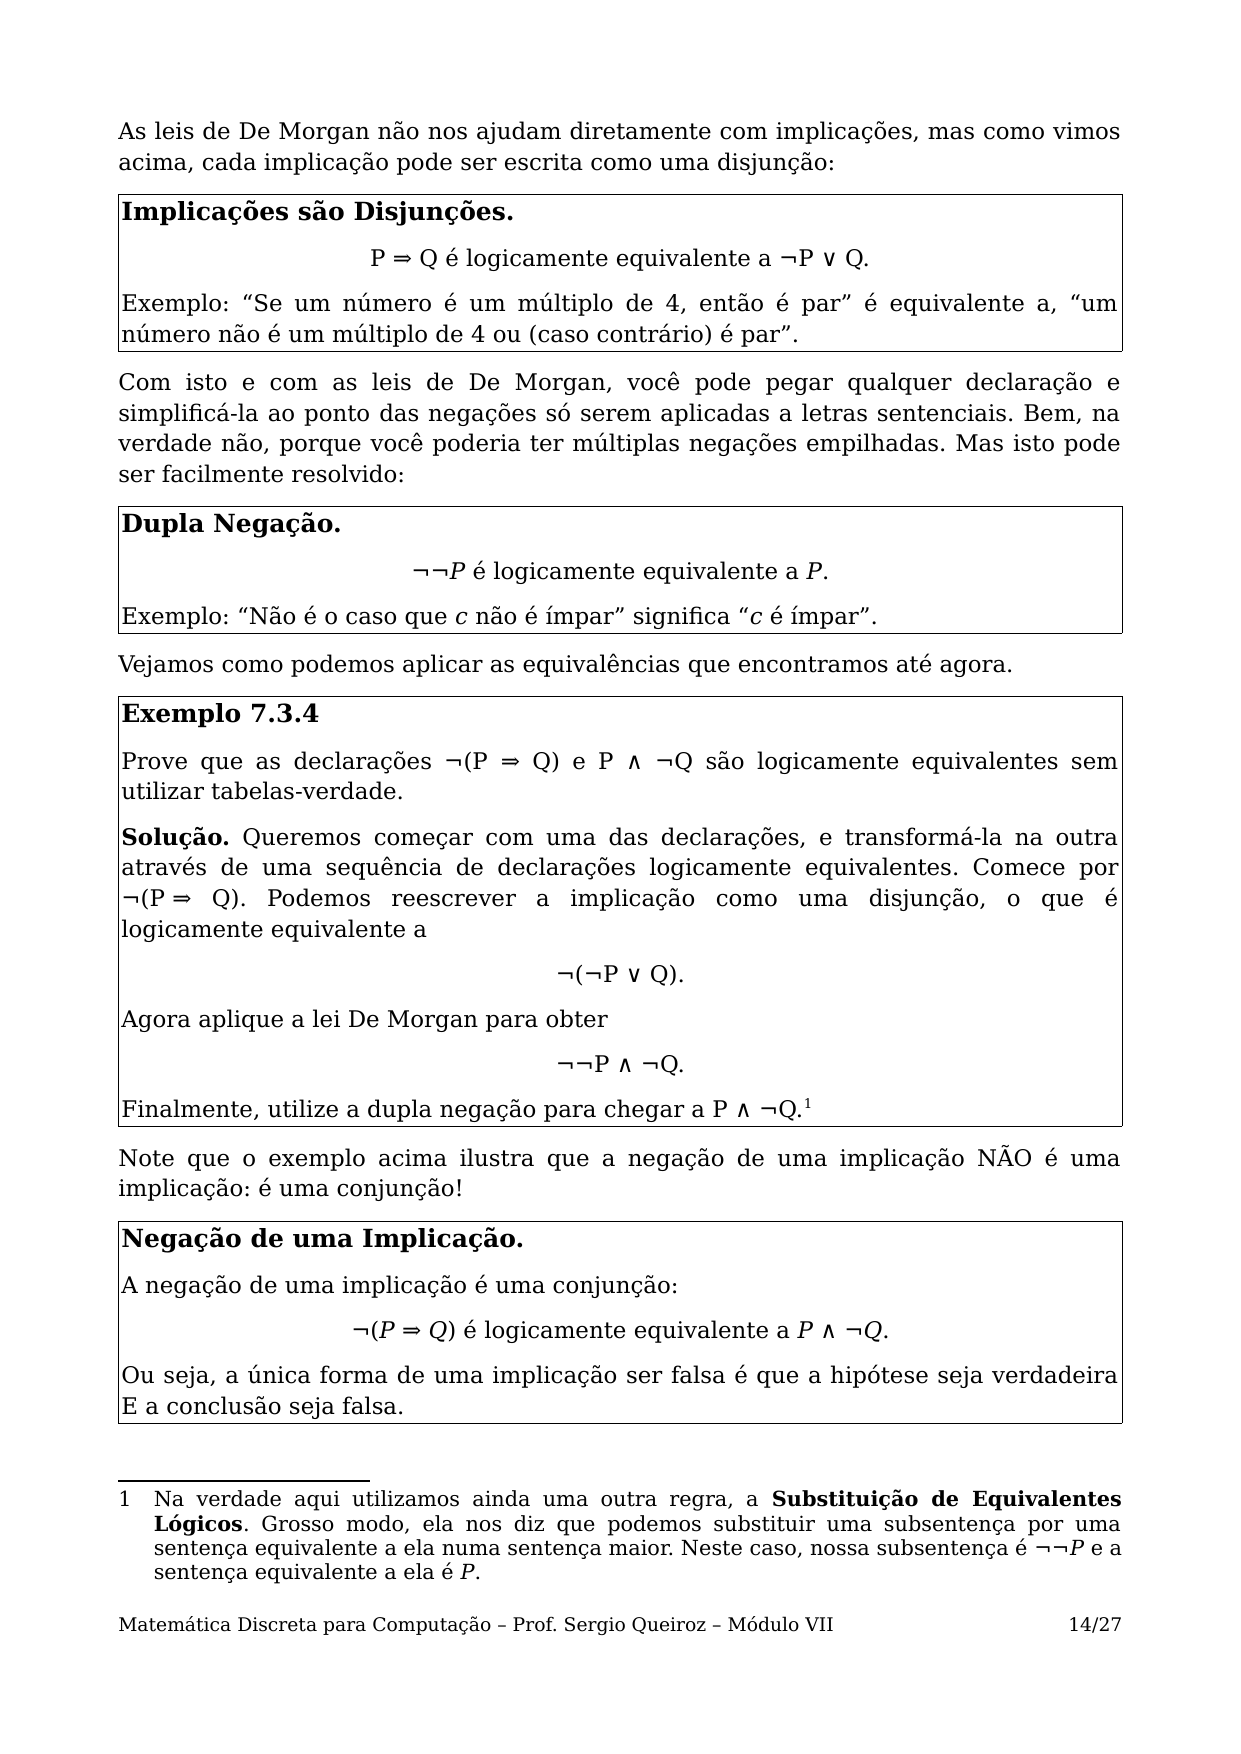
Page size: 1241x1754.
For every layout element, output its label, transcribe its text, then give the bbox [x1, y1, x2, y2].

text As leis de De Morgan não nos ajudam diretamente com implicações, mas como vimos acima, cada implicação pode ser escrita como uma disjunção: [118, 118, 1122, 175]
text Negação de uma Implicação. [119, 1222, 1122, 1253]
text Note que o exemplo acima ilustra que a negação de uma implicação NÃO é uma implicação: é uma conjunção! [118, 1145, 1122, 1202]
text ¬(¬P ∨ Q). [119, 958, 1122, 988]
text Dupla Negação. [119, 507, 1122, 539]
text Exemplo: “Se um número é um múltiplo de 4, então é par” é equivalente a, “um número não é um múltiplo de 4 ou (caso contrário) é par”. [119, 287, 1122, 351]
text ¬¬P ∧ ¬Q. [119, 1048, 1122, 1078]
text Na verdade aqui utilizamos ainda uma outra regra, a Substituição de Equivalentes Lógicos. Grosso modo, ela nos diz que podemos substituir uma subsentença por uma sentença equivalente a ela numa sentença maior. Neste caso, nossa subsentença é ¬¬P e a sentença equivalente a ela é P. [118, 1487, 1122, 1584]
text Vejamos como podemos aplicar as equivalências que encontramos até agora. [118, 651, 1122, 678]
text Implicações são Disjunções. [119, 195, 1122, 226]
text Exemplo: “Não é o caso que c não é ímpar” significa “c é ímpar”. [119, 600, 1122, 633]
text Solução. Queremos começar com uma das declarações, e transformá-la na outra através de uma sequência de declarações logicamente equivalentes. Comece por ¬(P ⇒ Q). Podemos reescrever a implicação como uma disjunção, o que é logicamente equivalente a [119, 821, 1122, 942]
text Agora aplique a lei De Morgan para obter [119, 1003, 1122, 1033]
text Finalmente, utilize a dupla negação para chegar a P ∧ ¬Q. [119, 1094, 1122, 1126]
text Ou seja, a única forma de uma implicação ser falsa é que a hipótese seja verdadeira E a conclusão seja falsa. [119, 1359, 1122, 1423]
text ¬¬P é logicamente equivalente a P. [119, 555, 1122, 584]
text Exemplo 7.3.4 [119, 697, 1122, 729]
text ¬(P ⇒ Q) é logicamente equivalente a P ∧ ¬Q. [119, 1314, 1122, 1344]
text Com isto e com as leis de De Morgan, você pode pegar qualquer declaração e simplificá-la ao ponto das negações só serem aplicadas a letras sentenciais. Bem, na verdade não, porque você poderia ter múltiplas negações empilhadas. Mas isto pode ser facilmente resolvido: [118, 369, 1122, 488]
text A negação de uma implicação é uma conjunção: [119, 1269, 1122, 1299]
text P ⇒ Q é logicamente equivalente a ¬P ∨ Q. [119, 242, 1122, 272]
text Prove que as declarações ¬(P ⇒ Q) e P ∧ ¬Q são logicamente equivalentes sem utilizar tabelas-verdade. [119, 745, 1122, 805]
